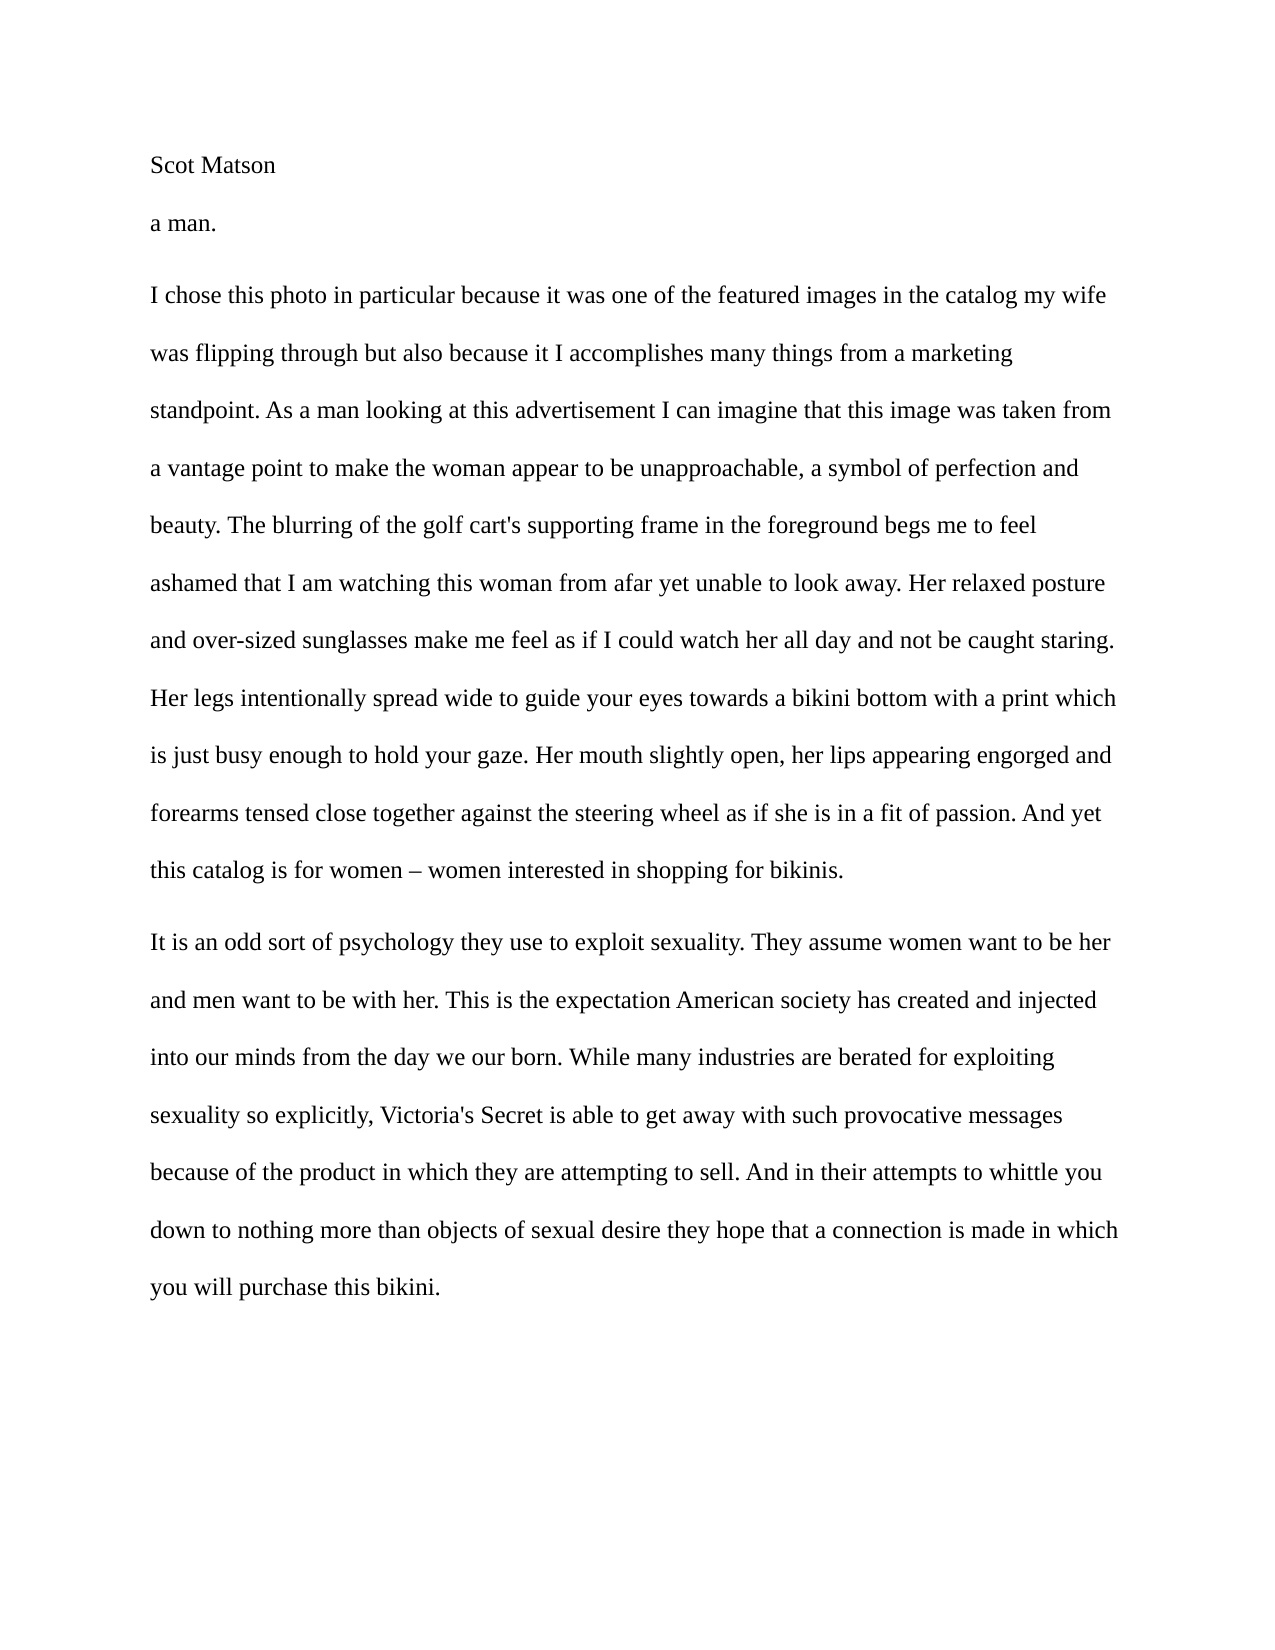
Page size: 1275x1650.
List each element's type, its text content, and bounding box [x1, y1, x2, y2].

text I chose this photo in particular because it was one of the featured images in the catalog my wife was flipping through but also because it I accomplishes many things from a marketing standpoint. As a man looking at this advertisement I can imagine that this image was taken from a vantage point to make the woman appear to be unapproachable, a symbol of perfection and beauty. The blurring of the golf cart's supporting frame in the foreground begs me to feel ashamed that I am watching this woman from afar yet unable to look away. Her relaxed posture and over-sized sunglasses make me feel as if I could watch her all day and not be caught staring. Her legs intentionally spread wide to guide your eyes towards a bikini bottom with a print which is just busy enough to hold your gaze. Her mouth slightly open, her lips appearing engorged and forearms tensed close together against the steering wheel as if she is in a fit of passion. And yet this catalog is for women – women interested in shopping for bikinis. [150, 280, 1125, 884]
text a man. [150, 208, 1125, 237]
text It is an odd sort of psychology they use to exploit sexuality. They assume women want to be her and men want to be with her. This is the expectation American society has created and injected into our minds from the day we our born. While many industries are berated for exploiting sexuality so explicitly, Victoria's Secret is able to get away with such provocative messages because of the product in which they are attempting to sell. And in their attempts to whittle you down to nothing more than objects of sexual desire they hope that a connection is made in which you will purchase this bikini. [150, 927, 1125, 1301]
